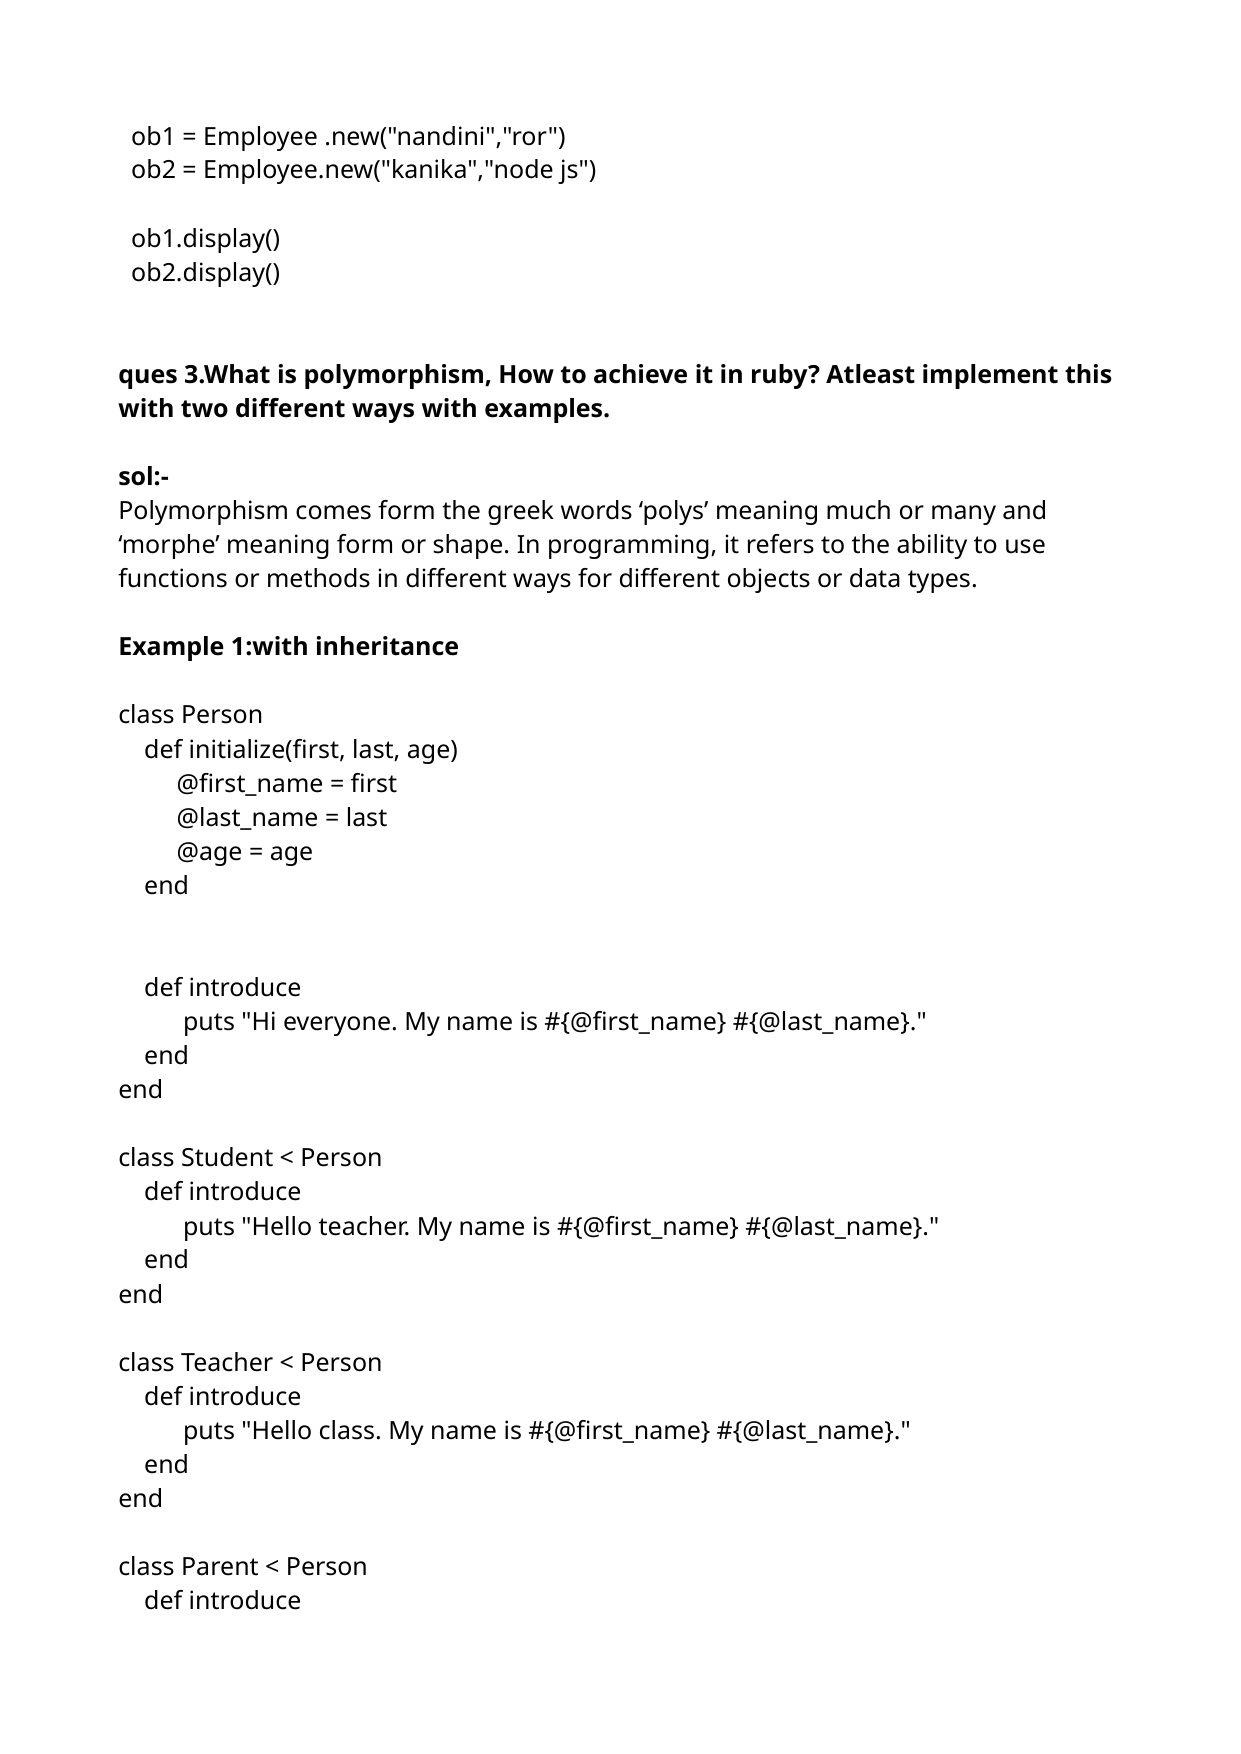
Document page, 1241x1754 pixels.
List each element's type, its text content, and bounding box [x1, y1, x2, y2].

text end [118, 867, 1122, 902]
text class Student < Person [118, 1140, 1122, 1174]
text end [118, 1481, 1122, 1515]
text def initialize(first, last, age) [118, 731, 1122, 765]
text puts "Hi everyone. My name is #{@first_name} #{@last_name}." [118, 1004, 1122, 1038]
text end [118, 1038, 1122, 1072]
text puts "Hello teacher. My name is #{@first_name} #{@last_name}." [118, 1208, 1122, 1242]
text class Parent < Person [118, 1549, 1122, 1583]
text end [118, 1447, 1122, 1481]
text class Teacher < Person [118, 1344, 1122, 1378]
text ques 3.What is polymorphism, How to achieve it in ruby? Atleast implement this with two different ways with examples. [118, 357, 1122, 425]
text @age = age [118, 833, 1122, 867]
text ob1.display() [118, 220, 1122, 254]
text end [118, 1072, 1122, 1106]
text sol:- [118, 459, 1122, 493]
text def introduce [118, 1583, 1122, 1617]
text def introduce [118, 1174, 1122, 1208]
text def introduce [118, 970, 1122, 1004]
text ob2 = Employee.new("kanika","node js") [118, 152, 1122, 186]
text ob2.display() [118, 254, 1122, 288]
text def introduce [118, 1378, 1122, 1412]
text Example 1:with inheritance [118, 629, 1122, 663]
text @first_name = first [118, 765, 1122, 799]
text @last_name = last [118, 799, 1122, 833]
text puts "Hello class. My name is #{@first_name} #{@last_name}." [118, 1412, 1122, 1447]
text end [118, 1242, 1122, 1276]
text ob1 = Employee .new("nandini","ror") [118, 118, 1122, 152]
text end [118, 1276, 1122, 1310]
text class Person [118, 697, 1122, 731]
text Polymorphism comes form the greek words ‘polys’ meaning much or many and ‘morphe’ meaning form or shape. In programming, it refers to the ability to use functions or methods in different ways for different objects or data types. [118, 493, 1122, 595]
